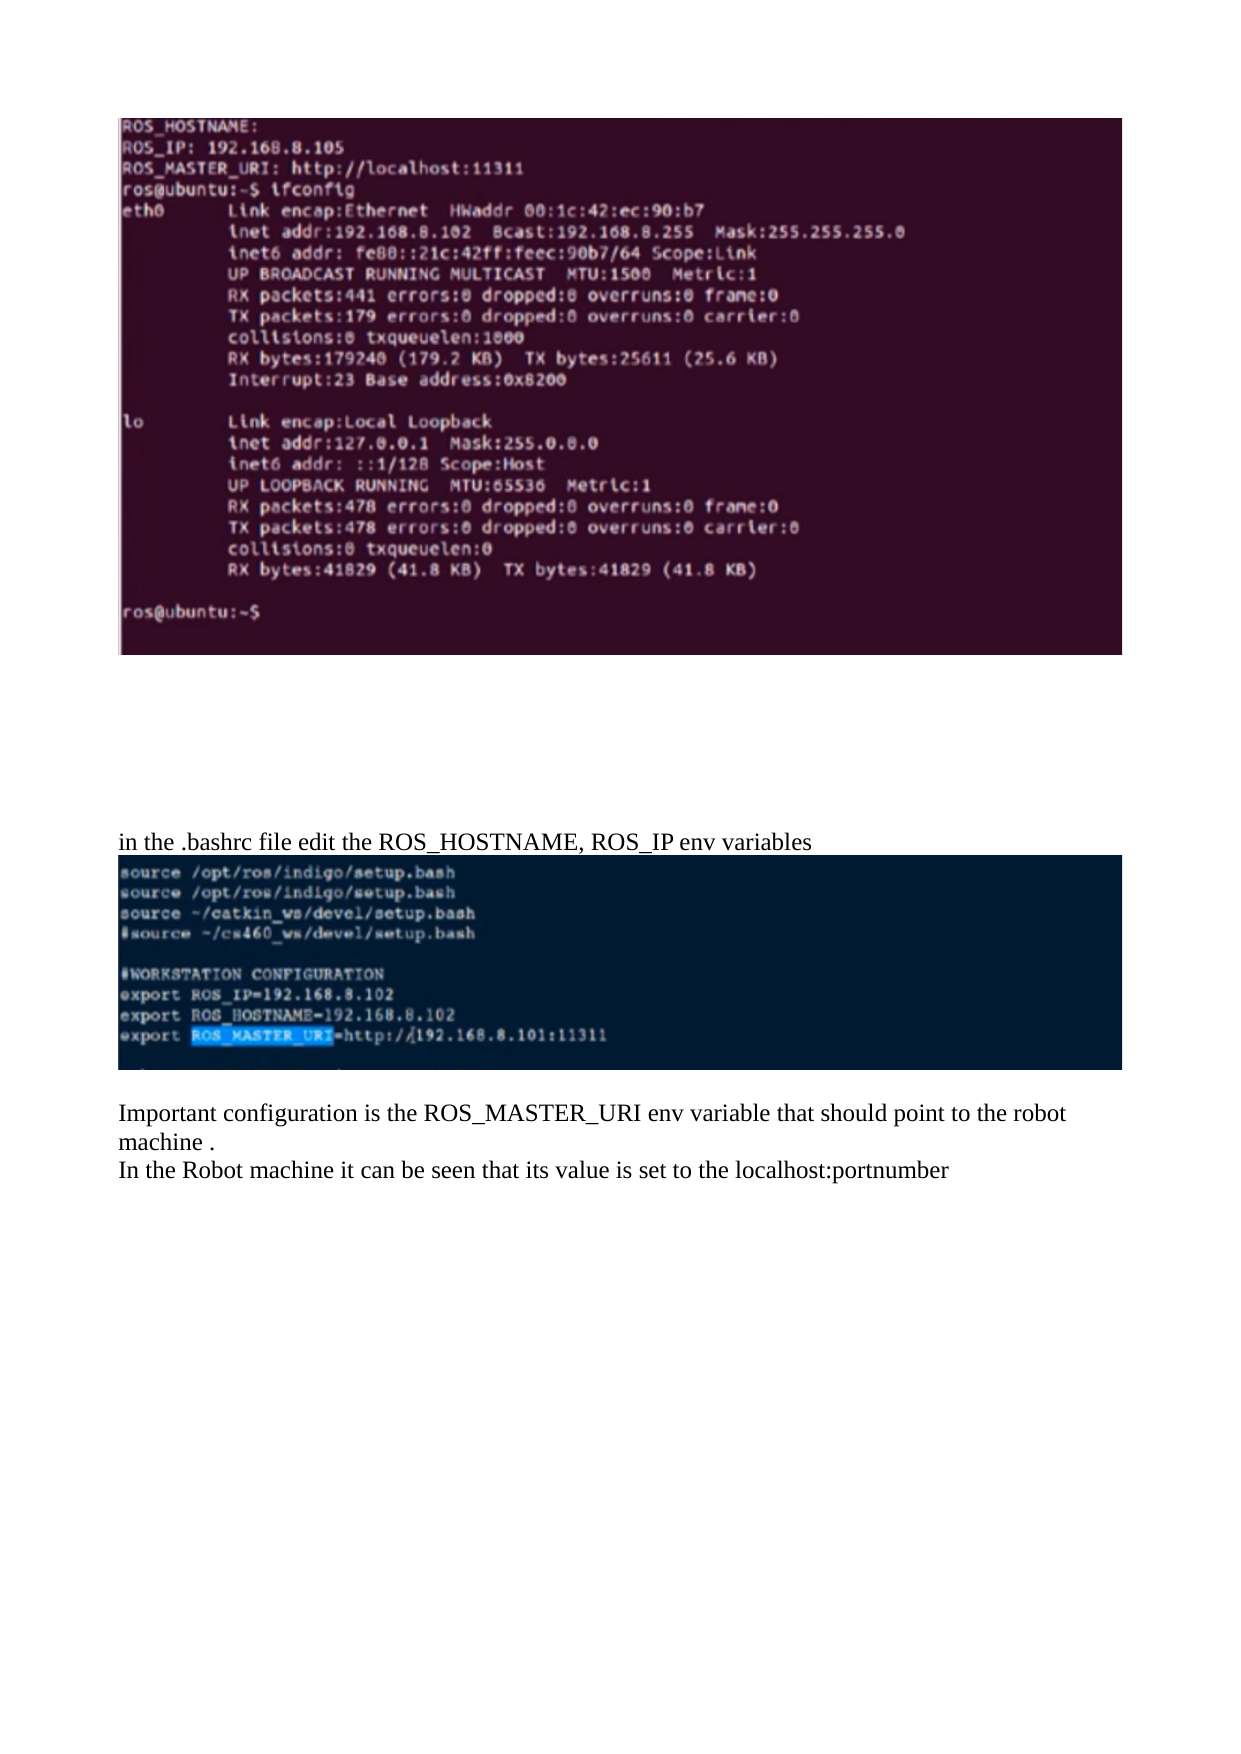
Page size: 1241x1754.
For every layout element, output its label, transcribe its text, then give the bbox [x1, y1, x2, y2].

picture [118, 855, 1123, 1070]
text Important configuration is the ROS_MASTER_URI env variable that should point to the robot machine . [118, 1098, 1122, 1155]
picture [118, 118, 1123, 655]
text In the Robot machine it can be seen that its value is set to the localhost:portnumber [118, 1155, 1122, 1184]
text in the .bashrc file edit the ROS_HOSTNAME, ROS_IP env variables [118, 827, 1122, 855]
